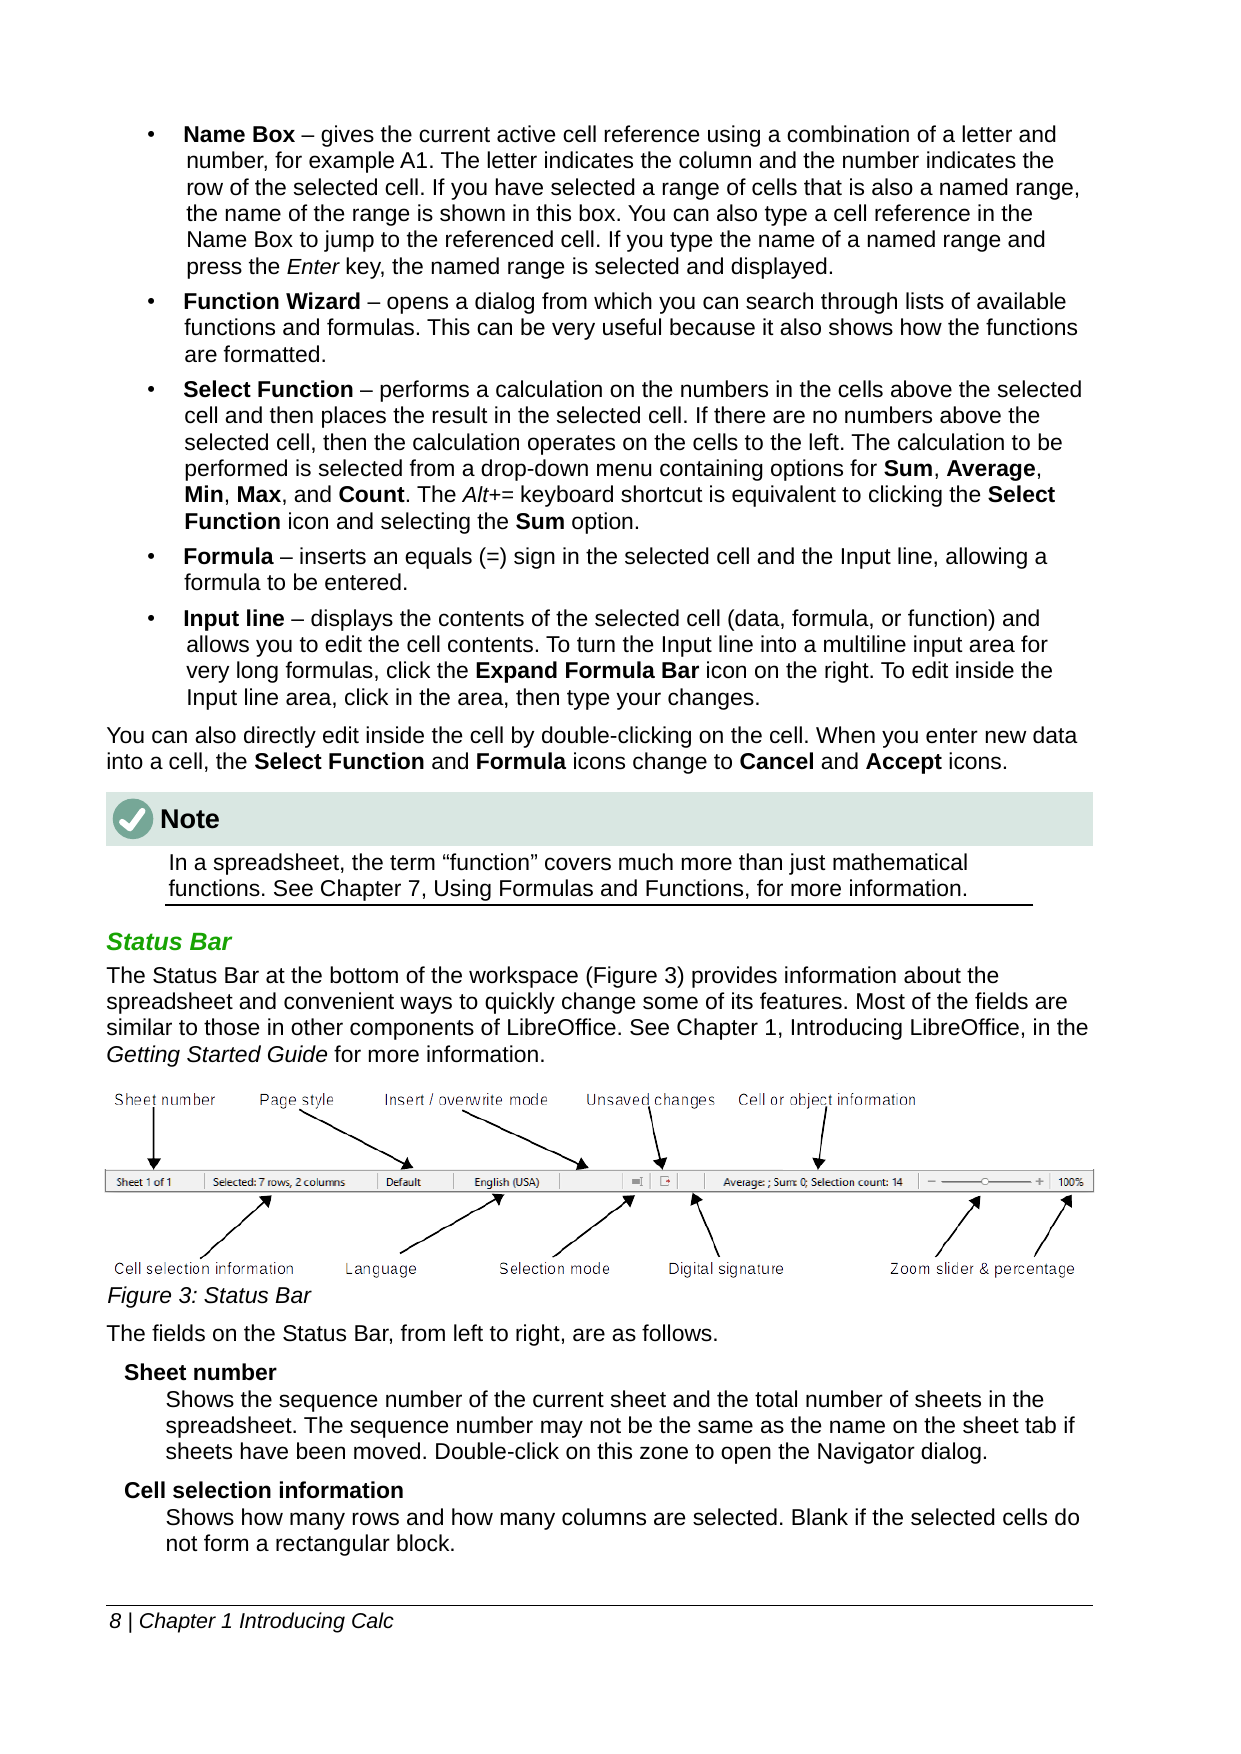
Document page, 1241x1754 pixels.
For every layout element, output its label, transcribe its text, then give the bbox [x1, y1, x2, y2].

text The fields on the Status Bar, from left to right, are as follows. [106, 1320, 1093, 1347]
text The Status Bar at the bottom of the workspace (Figure 3) provides information about the spreadsheet and convenient ways to quickly change some of its features. Most of the fields are similar to those in other components of LibreOffice. See Chapter 1, Introducing LibreOffice, in the Getting Started Guide for more information. [106, 962, 1093, 1067]
list Select Function – performs a calculation on the numbers in the cells above the selected cell and then places the result in the selected cell. If there are no numbers above the selected cell, then the calculation operates on the cells to the left. The calculation to be performed is selected from a drop-down menu containing options for Sum, Average, Min, Max, and Count. The Alt+= keyboard shortcut is equivalent to clicking the Select Function icon and selecting the Sum option. [144, 373, 1093, 534]
subtitle Note [106, 792, 1093, 846]
text Shows the sequence number of the current sheet and the total number of sheets in the spreadsheet. The sequence number may not be the same as the name on the sheet tab if sheets have been moved. Double-click on this zone to open the Navigator dialog. [165, 1386, 1093, 1465]
list Input line – displays the contents of the selected cell (data, formula, or function) and allows you to edit the cell contents. To turn the Input line into a multiline input area for very long formulas, click the Expand Formula Bar icon on the right. To edit inside the Input line area, click in the area, then type your changes. [144, 602, 1093, 713]
list Formula – inserts an equals (=) sign in the selected cell and the Input line, allowing a formula to be entered. [144, 540, 1093, 596]
text Sheet number [124, 1359, 1093, 1386]
picture [104, 1079, 1095, 1283]
text Shows how many rows and how many columns are selected. Blank if the selected cells do not form a rectangular block. [165, 1503, 1093, 1556]
text In a spreadsheet, the term “function” covers much more than just mathematical functions. See Chapter 7, Using Formulas and Functions, for more information. [165, 846, 1033, 904]
list Function Wizard – opens a dialog from which you can search through lists of available functions and formulas. This can be very useful because it also shows how the functions are formatted. [144, 285, 1093, 367]
list Name Box – gives the current active cell reference using a combination of a letter and number, for example A1. The letter indicates the column and the number indicates the row of the selected cell. If you have selected a range of cells that is also a named range, the name of the range is shown in this box. You can also type a cell reference in the Name Box to jump to the referenced cell. If you type the name of a named range and press the Enter key, the named range is selected and displayed. [144, 118, 1093, 279]
text You can also directly edit inside the cell by double-clicking on the cell. When you enter new data into a cell, the Select Function and Formula icons change to Cancel and Accept icons. [106, 722, 1093, 774]
subtitle Status Bar [106, 927, 1093, 956]
text Figure 3: Status Bar [107, 1283, 1092, 1308]
text Cell selection information [124, 1477, 1093, 1503]
